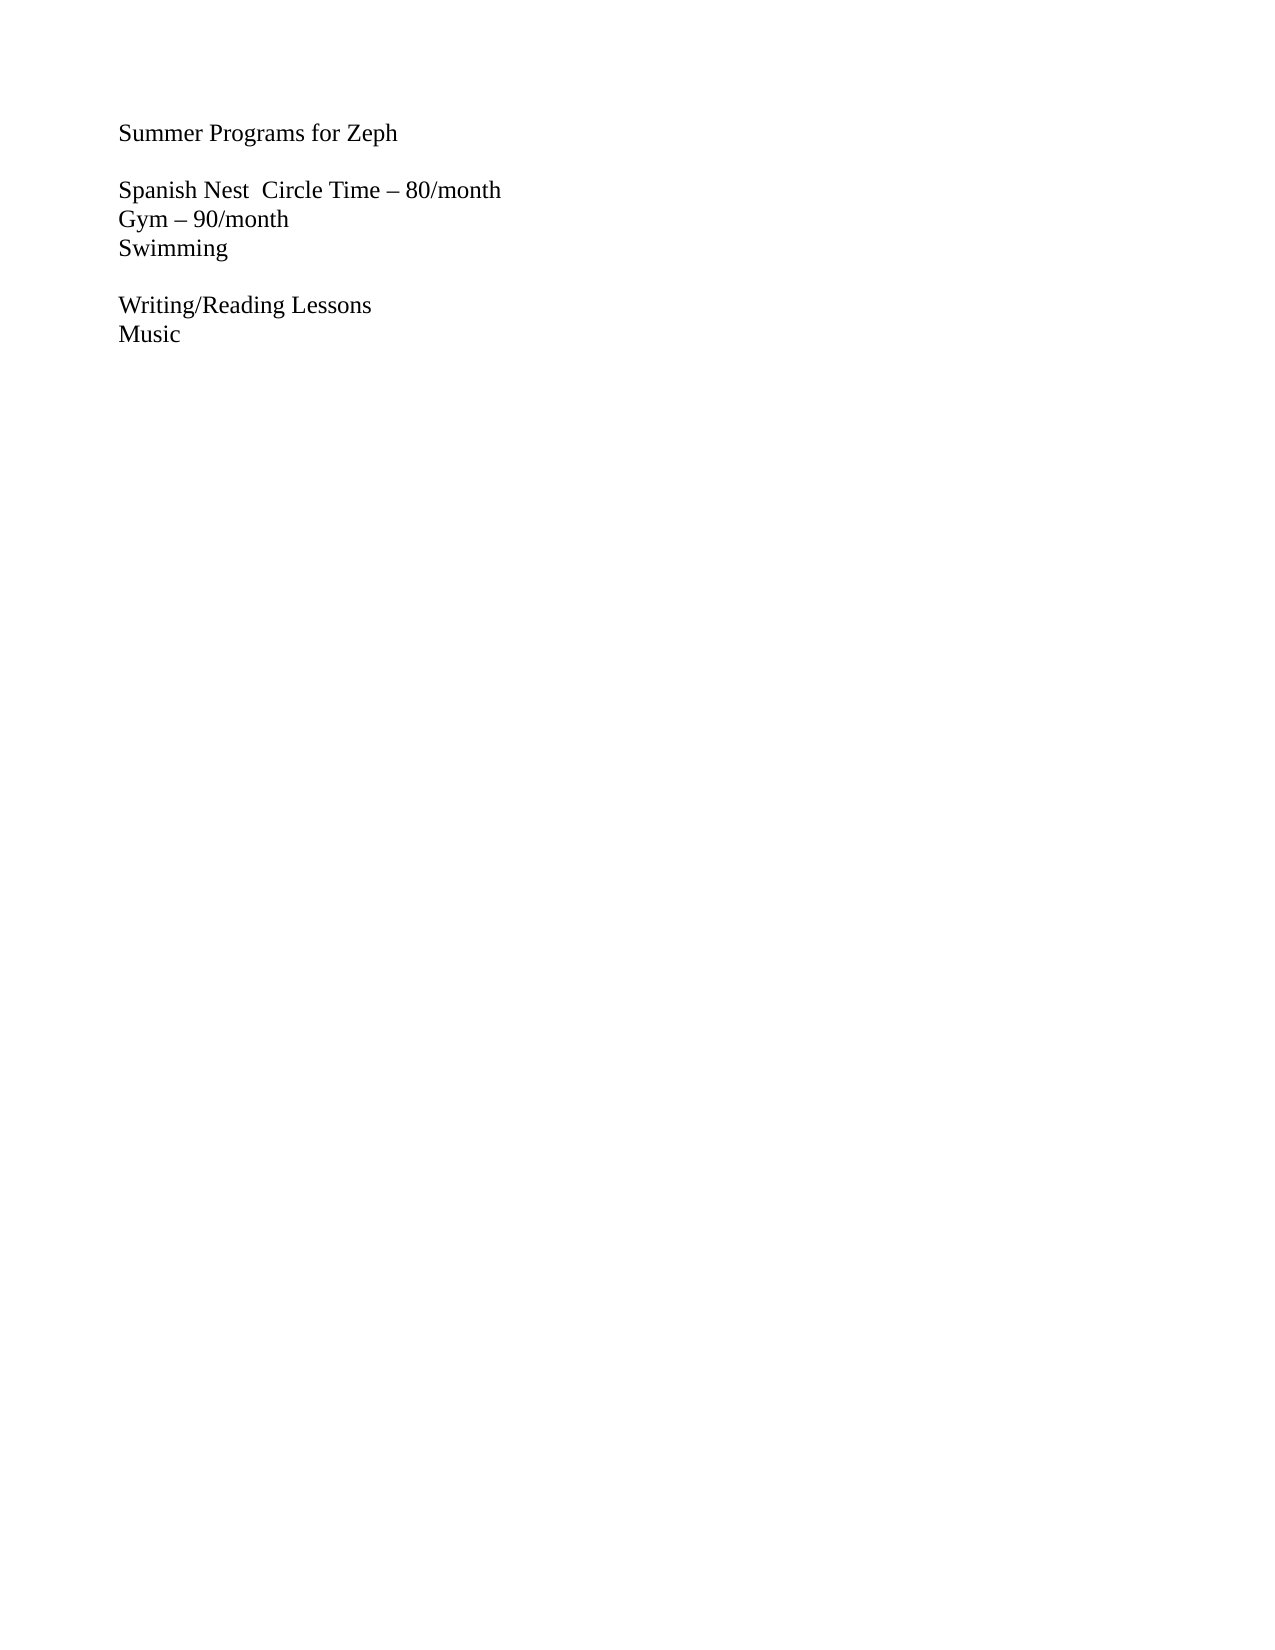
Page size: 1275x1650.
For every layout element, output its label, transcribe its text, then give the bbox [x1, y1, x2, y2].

text Music [118, 319, 1157, 348]
text Writing/Reading Lessons [118, 291, 1157, 319]
text Gym – 90/month [118, 204, 1157, 233]
text Summer Programs for Zeph [118, 118, 1157, 147]
text Spanish Nest Circle Time – 80/month [118, 176, 1157, 204]
text Swimming [118, 233, 1157, 262]
